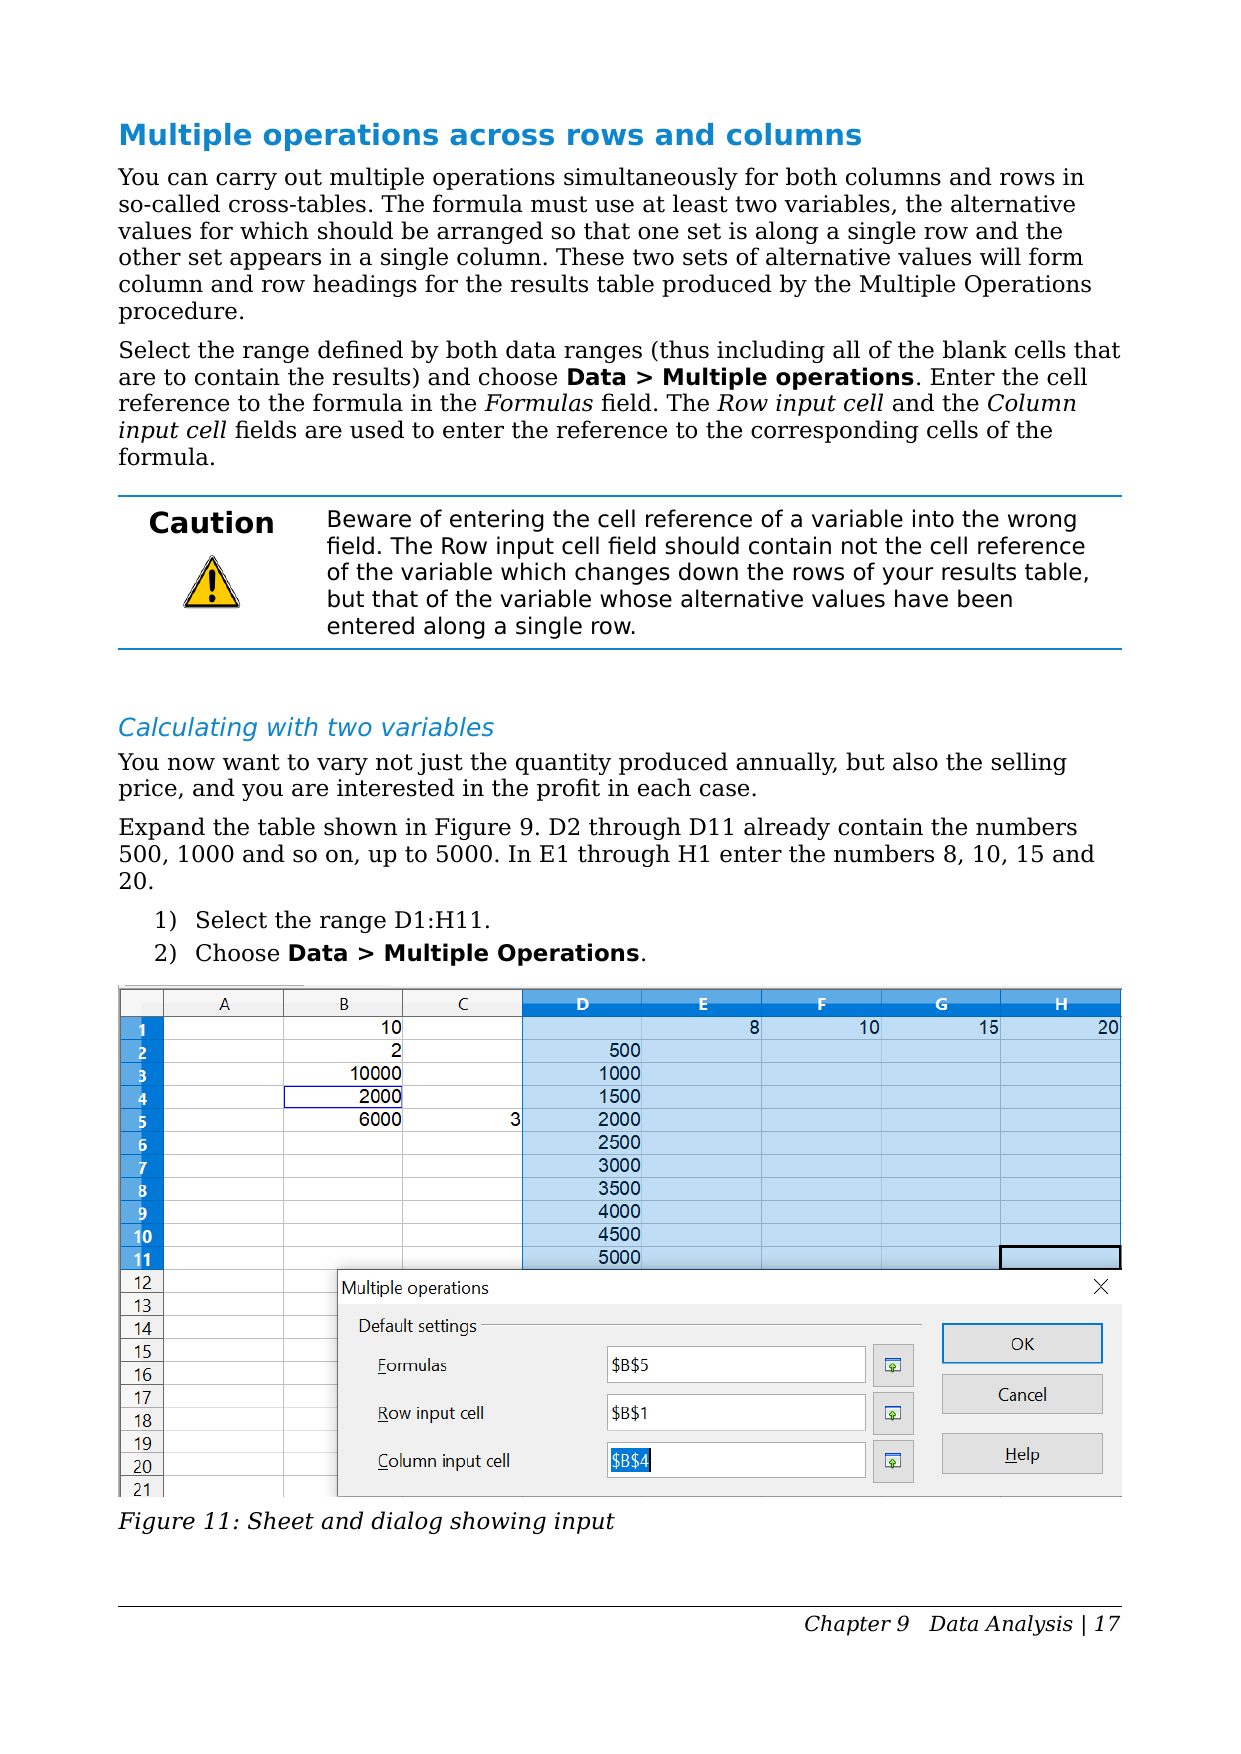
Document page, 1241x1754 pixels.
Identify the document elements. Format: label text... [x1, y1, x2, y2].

text Expand the table shown in Figure 9. D2 through D11 already contain the numbers 500, 1000 and so on, up to 5000. In E1 through H1 enter the numbers 8, 10, 15 and 20. [118, 814, 1122, 894]
text You now want to vary not just the quantity produced annually, but also the selling price, and you are interested in the profit in each case. [118, 749, 1122, 802]
text Figure 11: Sheet and dialog showing input [118, 1508, 1122, 1535]
text You can carry out multiple operations simultaneously for both columns and rows in so-called cross-tables. The formula must use at least two variables, the alternative values for which should be arranged so that one set is along a single row and the other set appears in a single column. These two sets of alternative values will form column and row headings for the results table produced by the Multiple Operations procedure. [118, 164, 1122, 324]
table_header Beware of entering the cell reference of a variable into the wrong field. The Row input cell field should contain not the cell reference of the variable which changes down the rows of your results table, but that of the variable whose alternative values have been entered along a single row. [305, 497, 1122, 648]
table_header Caution [118, 497, 305, 648]
subtitle Calculating with two variables [118, 713, 1122, 742]
subtitle Multiple operations across rows and columns [118, 118, 1122, 152]
text Select the range defined by both data ranges (thus including all of the blank cells that are to contain the results) and choose Data > Multiple operations. Enter the cell reference to the formula in the Formulas field. The Row input cell and the Column input cell fields are used to enter the reference to the corresponding cells of the formula. [118, 337, 1122, 470]
picture [179, 551, 244, 612]
list Choose Data > Multiple Operations. [177, 940, 1122, 967]
picture [118, 985, 1122, 1497]
list Select the range D1:H11. [177, 907, 1122, 934]
